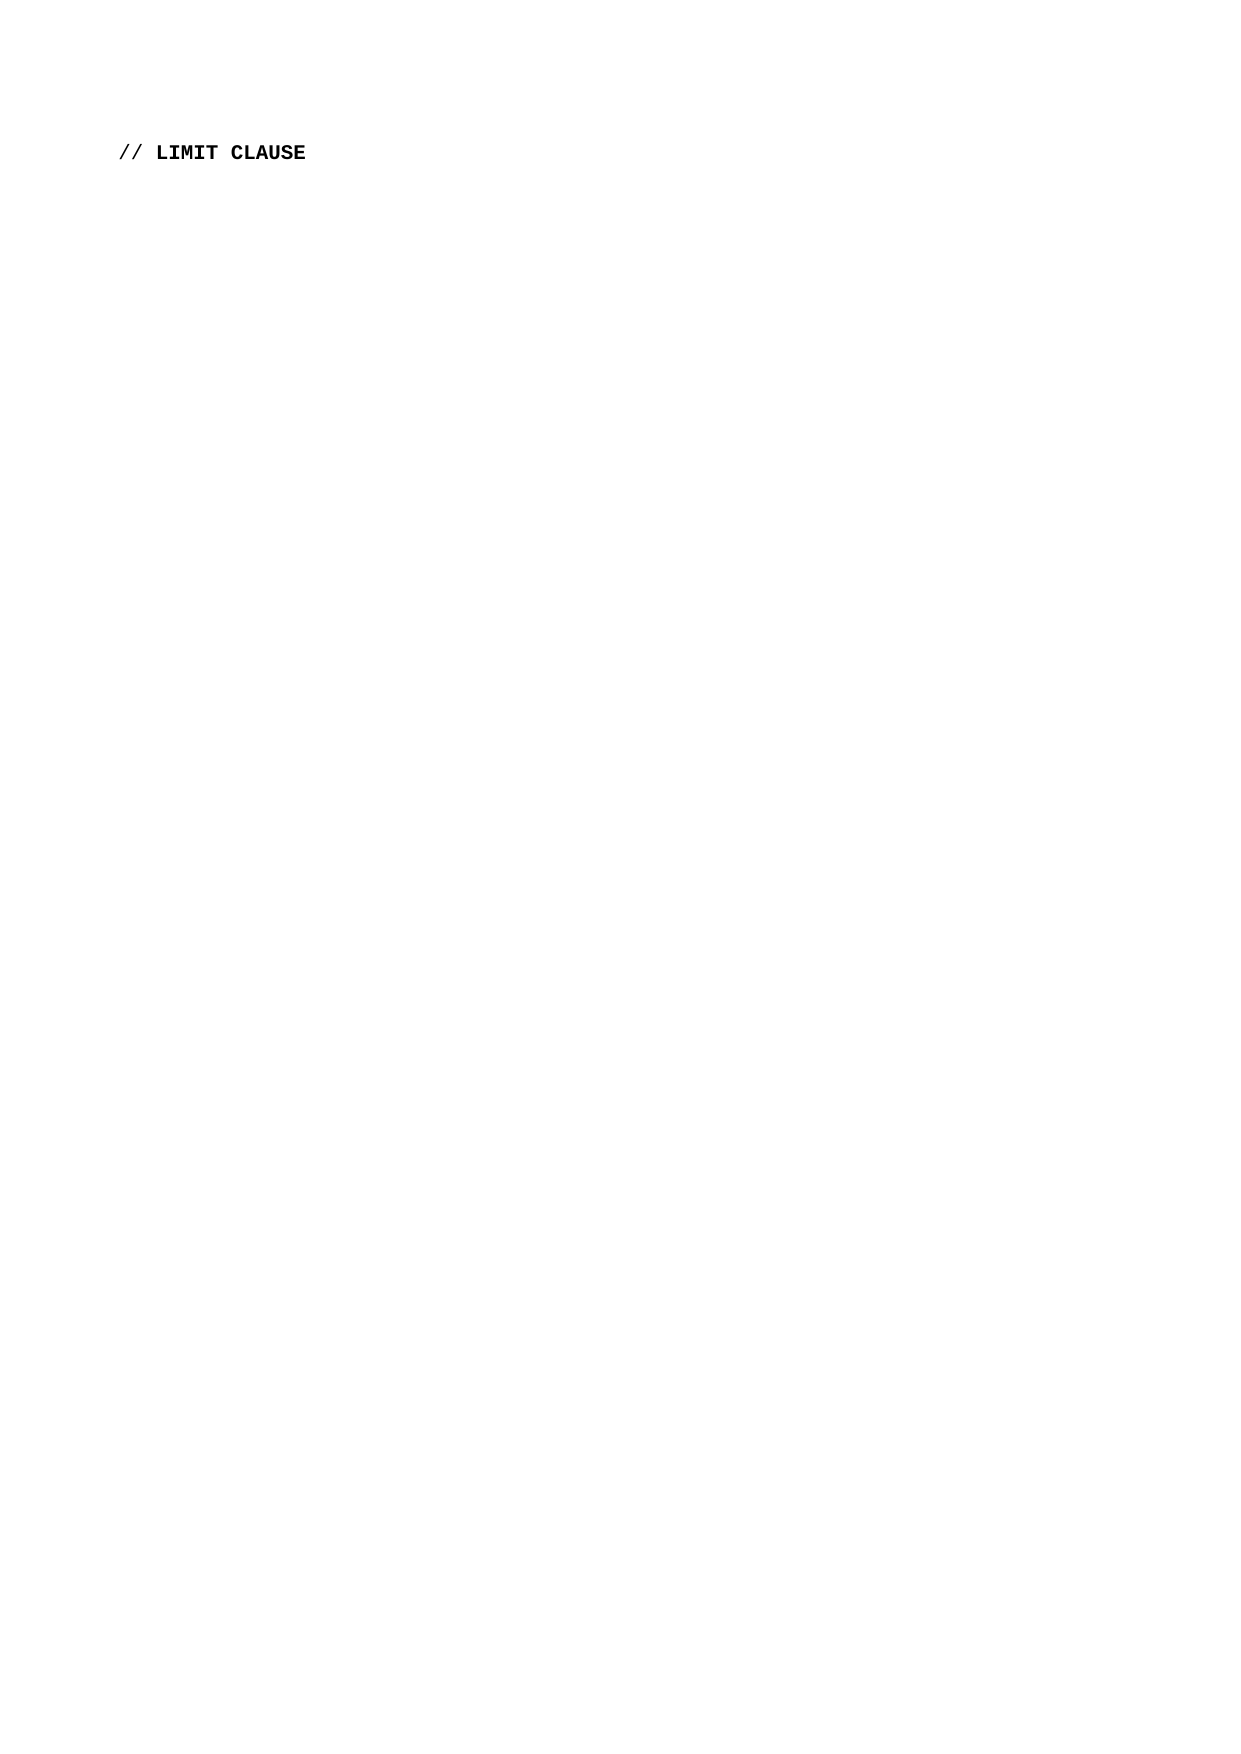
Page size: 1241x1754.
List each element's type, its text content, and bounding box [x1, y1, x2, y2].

text // LIMIT CLAUSE [118, 142, 1122, 165]
